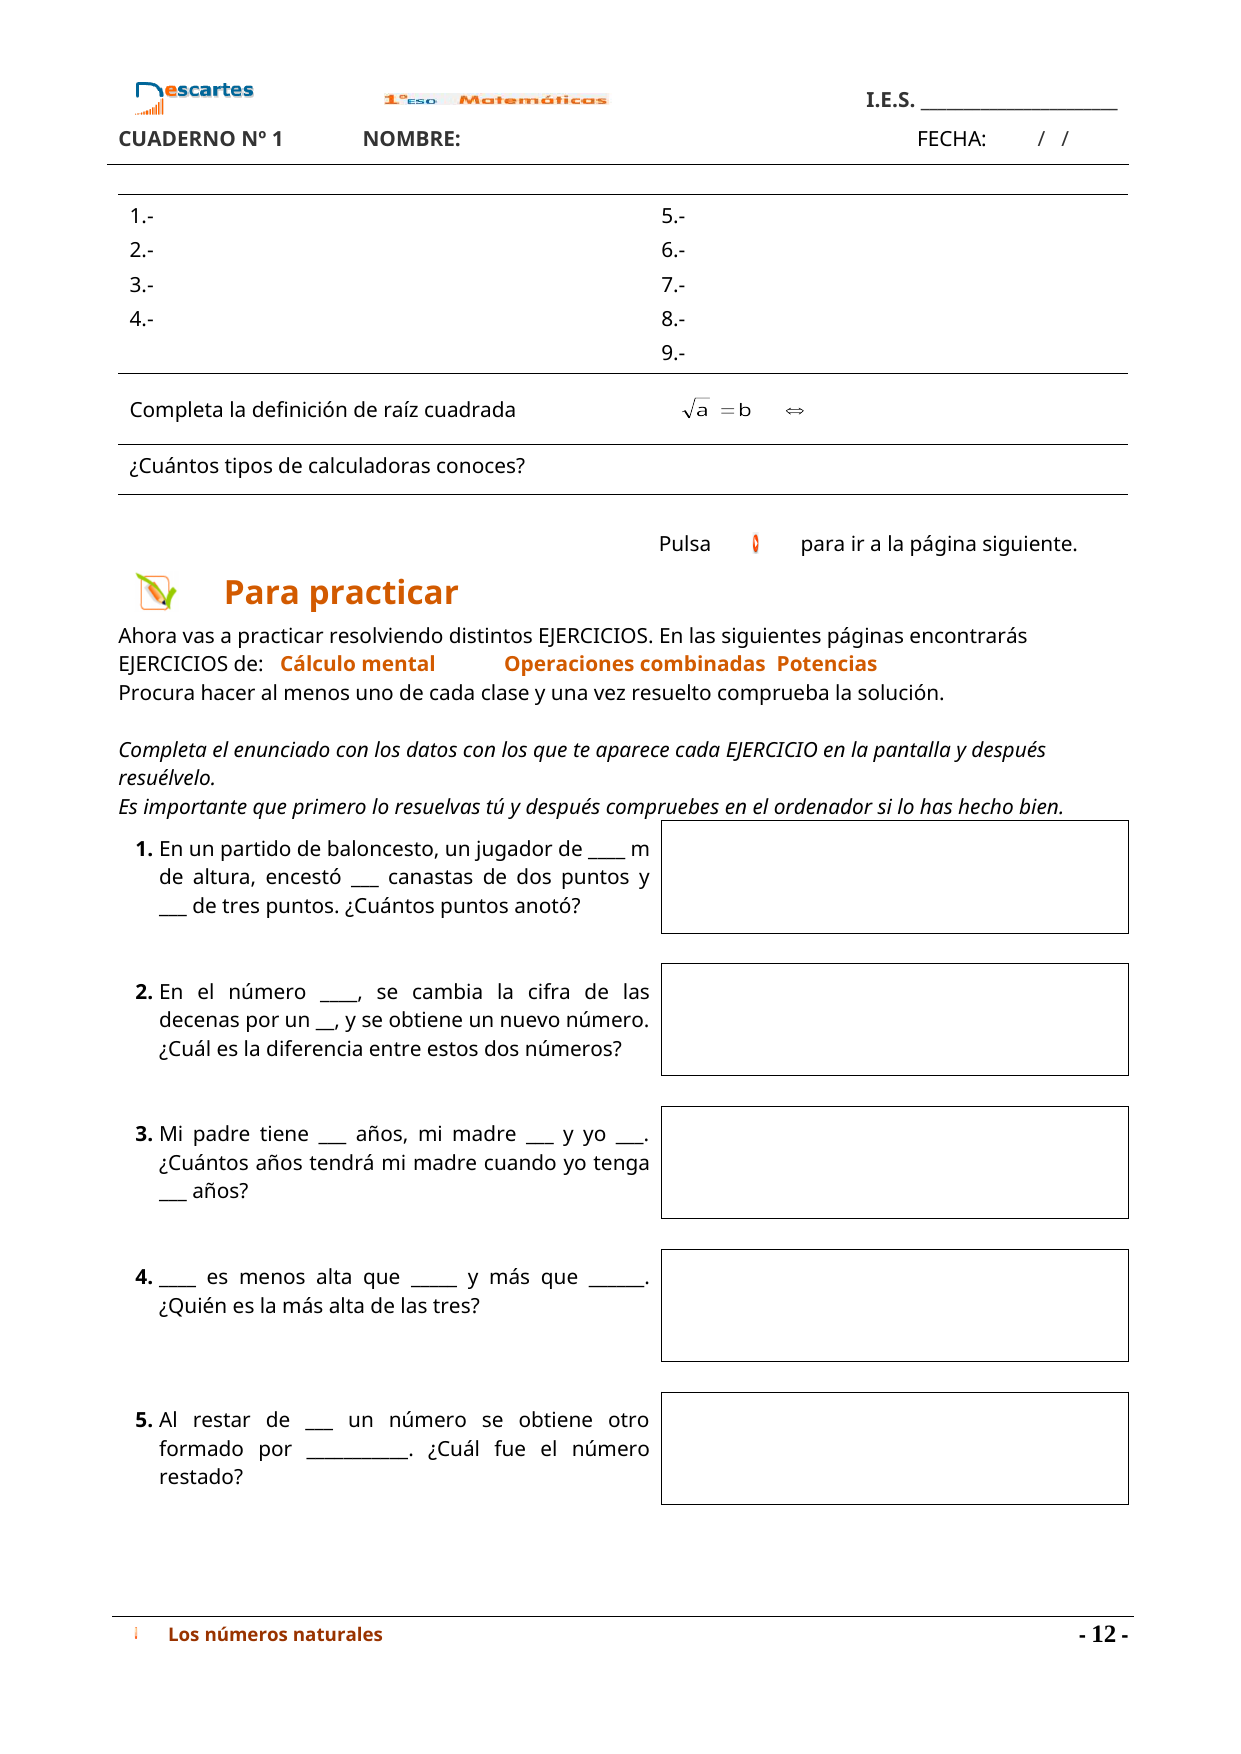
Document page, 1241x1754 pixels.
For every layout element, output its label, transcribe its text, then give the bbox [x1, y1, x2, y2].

table_cell 5.- 6.- 7.- 8.- 9.- [650, 195, 1128, 373]
table_header Pulsa [643, 524, 718, 563]
picture [752, 532, 759, 554]
table_cell Al restar de ___ un número se obtiene otro formado por ___________. ¿Cuál fue el número restado? [118, 1392, 661, 1504]
table_cell [650, 445, 1128, 494]
table_cell [662, 1107, 1128, 1218]
table_cell [662, 1219, 1128, 1249]
table_cell [650, 374, 1128, 444]
table_cell [662, 1076, 1128, 1106]
table_header [111, 524, 643, 563]
table_cell [118, 933, 662, 963]
table_header En un partido de baloncesto, un jugador de ____ m de altura, encestó ___ canastas de dos puntos y ___ de tres puntos. ¿Cuántos puntos anotó? [118, 820, 661, 933]
text Procura hacer al menos uno de cada clase y una vez resuelto comprueba la solución. [118, 678, 1128, 706]
table_header [718, 524, 793, 563]
table_cell Completa la definición de raíz cuadrada [118, 374, 650, 444]
picture [384, 93, 612, 105]
table_header Para practicar [212, 563, 1129, 621]
text Completa el enunciado con los datos con los que te aparece cada EJERCICIO en la pantalla y después resuélvelo. [118, 735, 1128, 792]
table_cell [118, 1361, 662, 1392]
table_cell [118, 1218, 662, 1249]
table_cell [662, 964, 1128, 1075]
table_cell [662, 1393, 1128, 1504]
table_header [662, 821, 1128, 933]
table_cell ____ es menos alta que _____ y más que ______. ¿Quién es la más alta de las tres? [118, 1249, 661, 1361]
table_cell ¿Cuántos tipos de calculadoras conoces? [118, 445, 650, 494]
picture [134, 571, 179, 612]
table_header para ir a la página siguiente. [793, 524, 1141, 563]
table_cell Mi padre tiene ___ años, mi madre ___ y yo ___. ¿Cuántos años tendrá mi madre cuando yo tenga ___ años? [118, 1106, 661, 1218]
text Ahora vas a practicar resolviendo distintos EJERCICIOS. En las siguientes páginas encontrarás EJERCICIOS de: Cálculo mental Operaciones combinadas Potencias [118, 621, 1128, 678]
text Es importante que primero lo resuelvas tú y después compruebes en el ordenador si lo has hecho bien. [118, 792, 1128, 820]
table_cell [662, 934, 1128, 963]
table_header [107, 563, 212, 621]
table_cell [662, 1250, 1128, 1361]
table_cell [662, 1362, 1128, 1392]
picture [134, 82, 257, 115]
table_cell [118, 1075, 662, 1106]
picture [134, 1626, 138, 1639]
table_cell En el número ____, se cambia la cifra de las decenas por un __, y se obtiene un nuevo número. ¿Cuál es la diferencia entre estos dos números? [118, 963, 661, 1075]
table_cell 1.- 2.- 3.- 4.- [118, 195, 650, 373]
